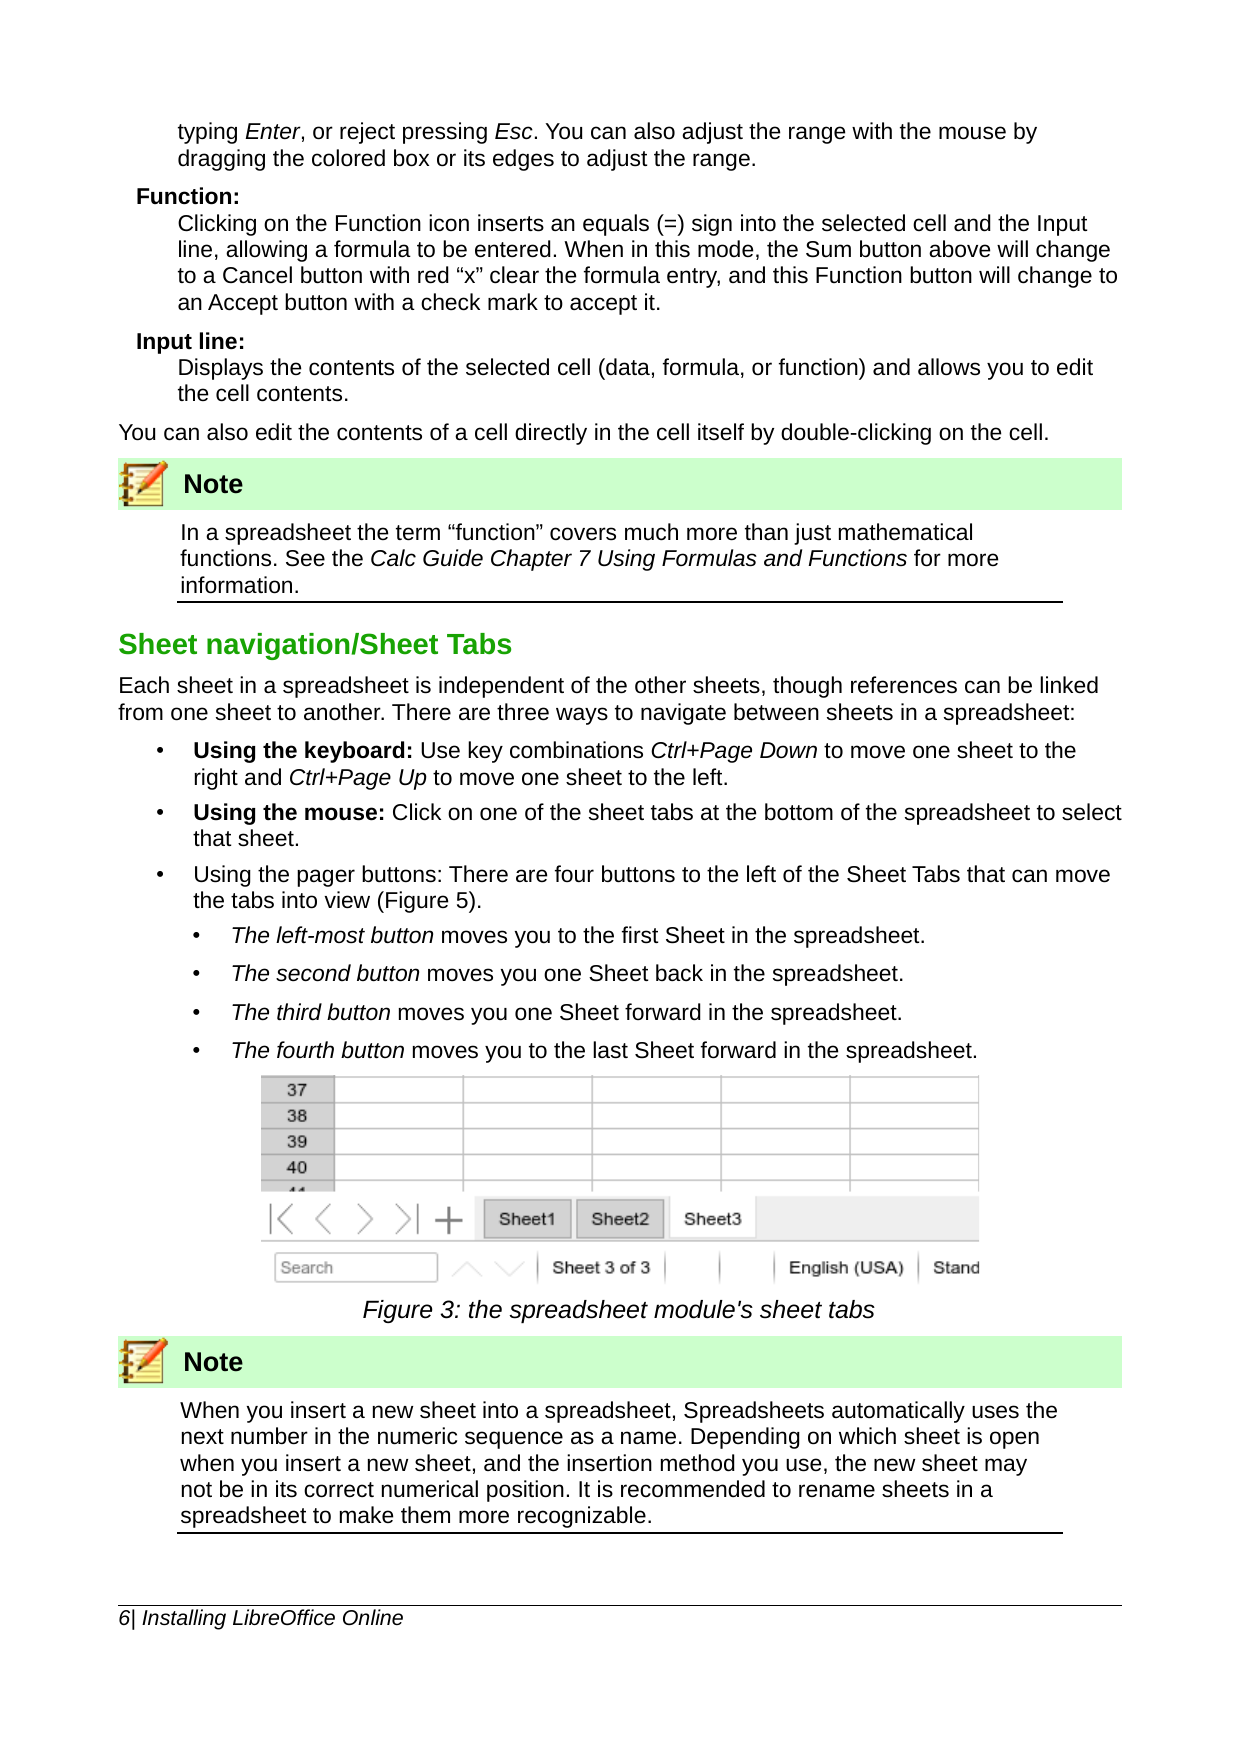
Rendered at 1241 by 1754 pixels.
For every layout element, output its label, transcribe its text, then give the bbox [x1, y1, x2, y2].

list Using the mouse: Click on one of the sheet tabs at the bottom of the spreadsheet to select that sheet. [156, 799, 1122, 852]
list The third button moves you one Sheet forward in the spreadsheet. [192, 999, 1122, 1025]
text Input line: [136, 328, 1122, 354]
text In a spreadsheet the term “function” covers much more than just mathematical functions. See the Calc Guide Chapter 7 Using Formulas and Functions for more information. [177, 516, 1063, 601]
subtitle Note [118, 458, 1122, 510]
text typing Enter, or reject pressing Esc. You can also adjust the range with the mouse by dragging the colored box or its edges to adjust the range. [177, 118, 1122, 171]
subtitle Note [118, 1336, 1122, 1388]
text Each sheet in a spreadsheet is independent of the other sheets, though references can be linked from one sheet to another. There are three ways to navigate between sheets in a spreadsheet: [118, 672, 1122, 725]
list The left-most button moves you to the first Sheet in the spreadsheet. [192, 922, 1122, 948]
list Using the keyboard: Use key combinations Ctrl+Page Down to move one sheet to the right and Ctrl+Page Up to move one sheet to the left. [156, 737, 1122, 790]
picture [119, 459, 170, 510]
text Function: [136, 183, 1122, 210]
picture [261, 1075, 980, 1295]
subtitle Sheet navigation/Sheet Tabs [118, 627, 1122, 660]
picture [119, 1336, 170, 1387]
text Figure 3: the spreadsheet module's sheet tabs [250, 1075, 990, 1324]
text When you insert a new sheet into a spreadsheet, Spreadsheets automatically uses the next number in the numeric sequence as a name. Depending on which sheet is open when you insert a new sheet, and the insertion method you use, the new sheet may not be in its correct numerical position. It is recommended to rename sheets in a spreadsheet to make them more recognizable. [177, 1394, 1063, 1532]
text Displays the contents of the selected cell (data, formula, or function) and allows you to edit the cell contents. [177, 354, 1122, 407]
list Using the pager buttons: There are four buttons to the left of the Sheet Tabs that can move the tabs into view (Figure 5). [156, 861, 1122, 913]
list The second button moves you one Sheet back in the spreadsheet. [192, 960, 1122, 987]
text Clicking on the Function icon inserts an equals (=) sign into the selected cell and the Input line, allowing a formula to be entered. When in this mode, the Sum button above will change to a Cancel button with red “x” clear the formula entry, and this Function button will change to an Accept button with a check mark to accept it. [177, 210, 1122, 315]
text You can also edit the contents of a cell directly in the cell itself by double-clicking on the cell. [118, 419, 1122, 446]
list The fourth button moves you to the last Sheet forward in the spreadsheet. [192, 1037, 1122, 1063]
